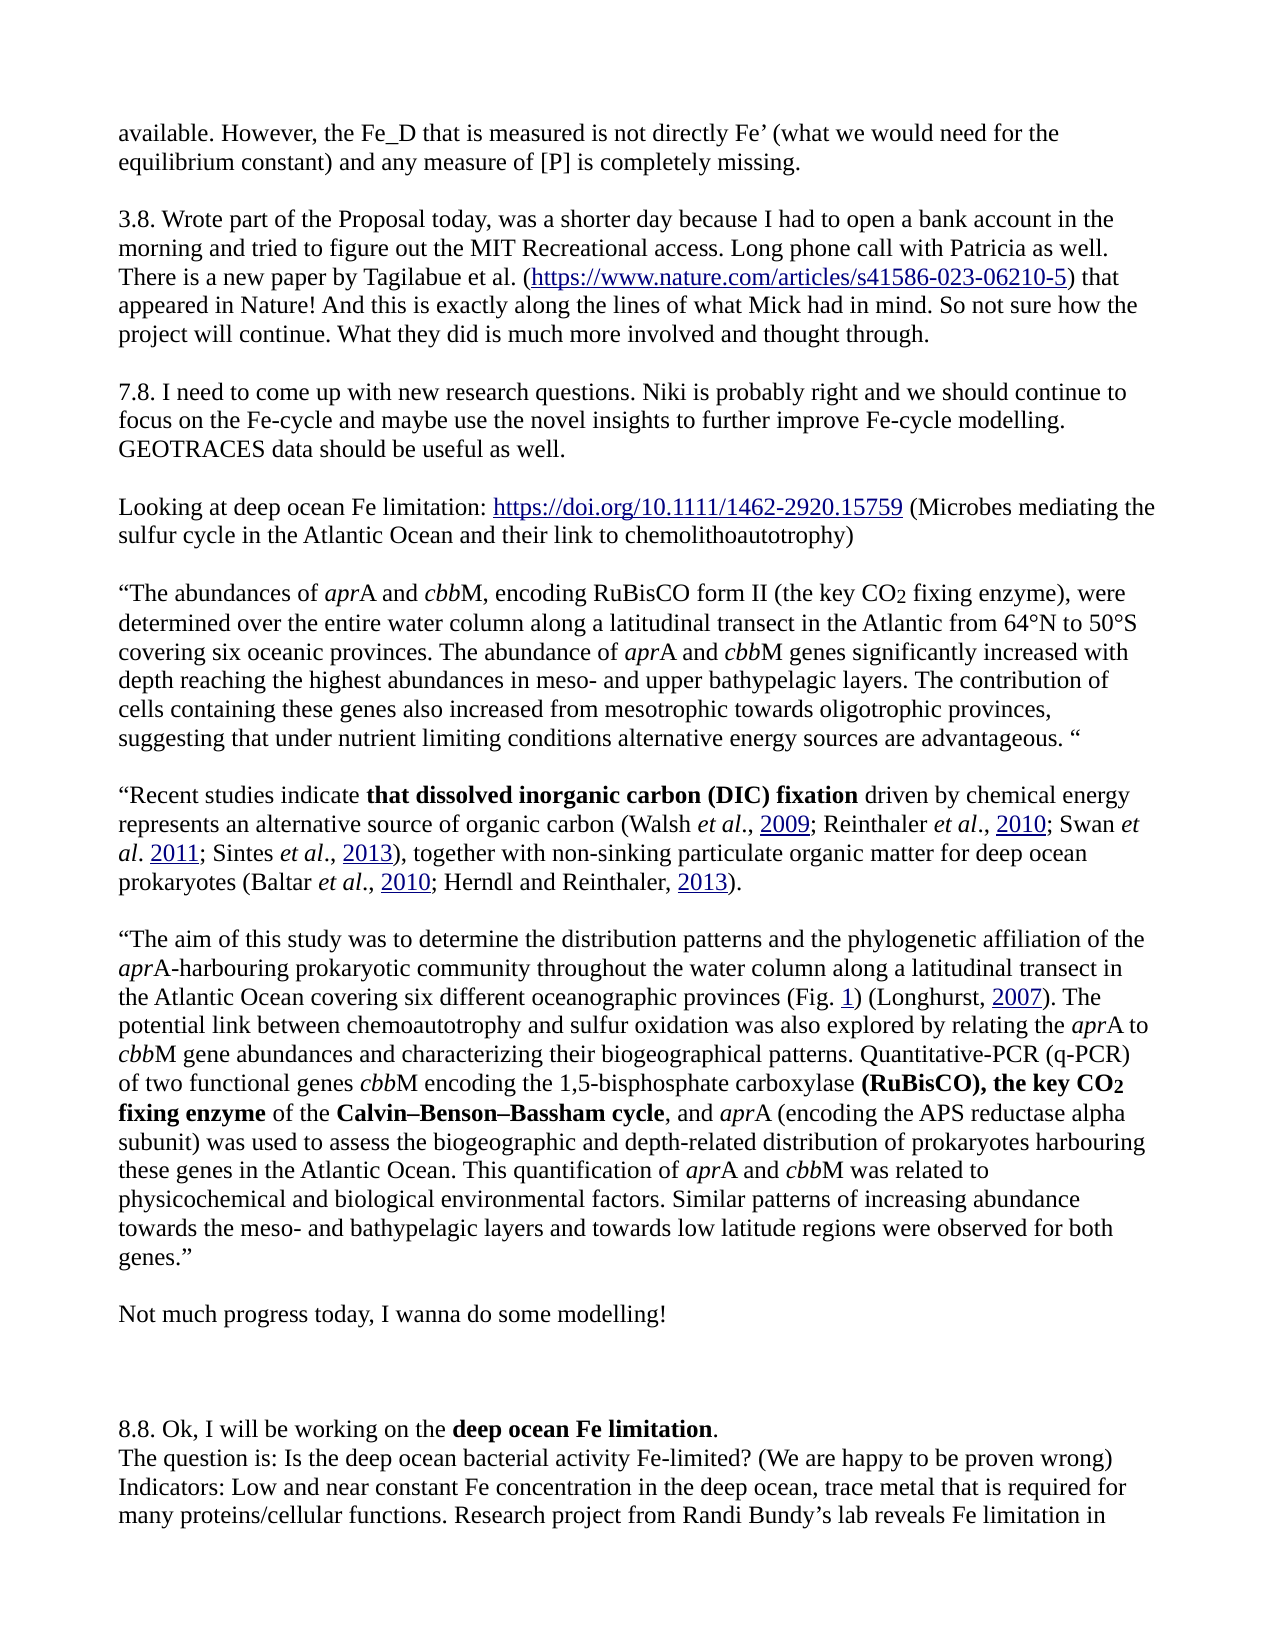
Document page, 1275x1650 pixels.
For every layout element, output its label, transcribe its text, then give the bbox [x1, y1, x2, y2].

text There is a new paper by Tagilabue et al. (https://www.nature.com/articles/s41586-023-06210-5) that appeared in Nature! And this is exactly along the lines of what Mick had in mind. So not sure how the project will continue. What they did is much more involved and thought through. [118, 262, 1157, 348]
text 3.8. Wrote part of the Proposal today, was a shorter day because I had to open a bank account in the morning and tried to figure out the MIT Recreational access. Long phone call with Patricia as well. [118, 204, 1157, 262]
text “Recent studies indicate that dissolved inorganic carbon (DIC) fixation driven by chemical energy represents an alternative source of organic carbon (Walsh et al., 2009; Reinthaler et al., 2010; Swan et al. 2011; Sintes et al., 2013), together with non-sinking particulate organic matter for deep ocean prokaryotes (Baltar et al., 2010; Herndl and Reinthaler, 2013). [118, 781, 1157, 896]
text The question is: Is the deep ocean bacterial activity Fe-limited? (We are happy to be proven wrong) [118, 1443, 1157, 1472]
text available. However, the Fe_D that is measured is not directly Fe’ (what we would need for the equilibrium constant) and any measure of [P] is completely missing. [118, 118, 1157, 176]
text 7.8. I need to come up with new research questions. Niki is probably right and we should continue to focus on the Fe-cycle and maybe use the novel insights to further improve Fe-cycle modelling. GEOTRACES data should be useful as well. [118, 377, 1157, 463]
text Not much progress today, I wanna do some modelling! [118, 1299, 1157, 1328]
text 8.8. Ok, I will be working on the deep ocean Fe limitation. [118, 1414, 1157, 1443]
text “The aim of this study was to determine the distribution patterns and the phylogenetic affiliation of the aprA-harbouring prokaryotic community throughout the water column along a latitudinal transect in the Atlantic Ocean covering six different oceanographic provinces (Fig. 1) (Longhurst, 2007). The potential link between chemoautotrophy and sulfur oxidation was also explored by relating the aprA to cbbM gene abundances and characterizing their biogeographical patterns. Quantitative-PCR (q-PCR) of two functional genes cbbM encoding the 1,5-bisphosphate carboxylase (RuBisCO), the key CO2 fixing enzyme of the Calvin–Benson–Bassham cycle, and aprA (encoding the APS reductase alpha subunit) was used to assess the biogeographic and depth-related distribution of prokaryotes harbouring these genes in the Atlantic Ocean. This quantification of aprA and cbbM was related to physicochemical and biological environmental factors. Similar patterns of increasing abundance towards the meso- and bathypelagic layers and towards low latitude regions were observed for both genes.” [118, 924, 1157, 1271]
text Looking at deep ocean Fe limitation: https://doi.org/10.1111/1462-2920.15759 (Microbes mediating the sulfur cycle in the Atlantic Ocean and their link to chemolithoautotrophy) [118, 492, 1157, 549]
text “The abundances of aprA and cbbM, encoding RuBisCO form II (the key CO2 fixing enzyme), were determined over the entire water column along a latitudinal transect in the Atlantic from 64°N to 50°S covering six oceanic provinces. The abundance of aprA and cbbM genes significantly increased with depth reaching the highest abundances in meso- and upper bathypelagic layers. The contribution of cells containing these genes also increased from mesotrophic towards oligotrophic provinces, suggesting that under nutrient limiting conditions alternative energy sources are advantageous. “ [118, 578, 1157, 752]
text Indicators: Low and near constant Fe concentration in the deep ocean, trace metal that is required for many proteins/cellular functions. Research project from Randi Bundy’s lab reveals Fe limitation in [118, 1472, 1157, 1529]
